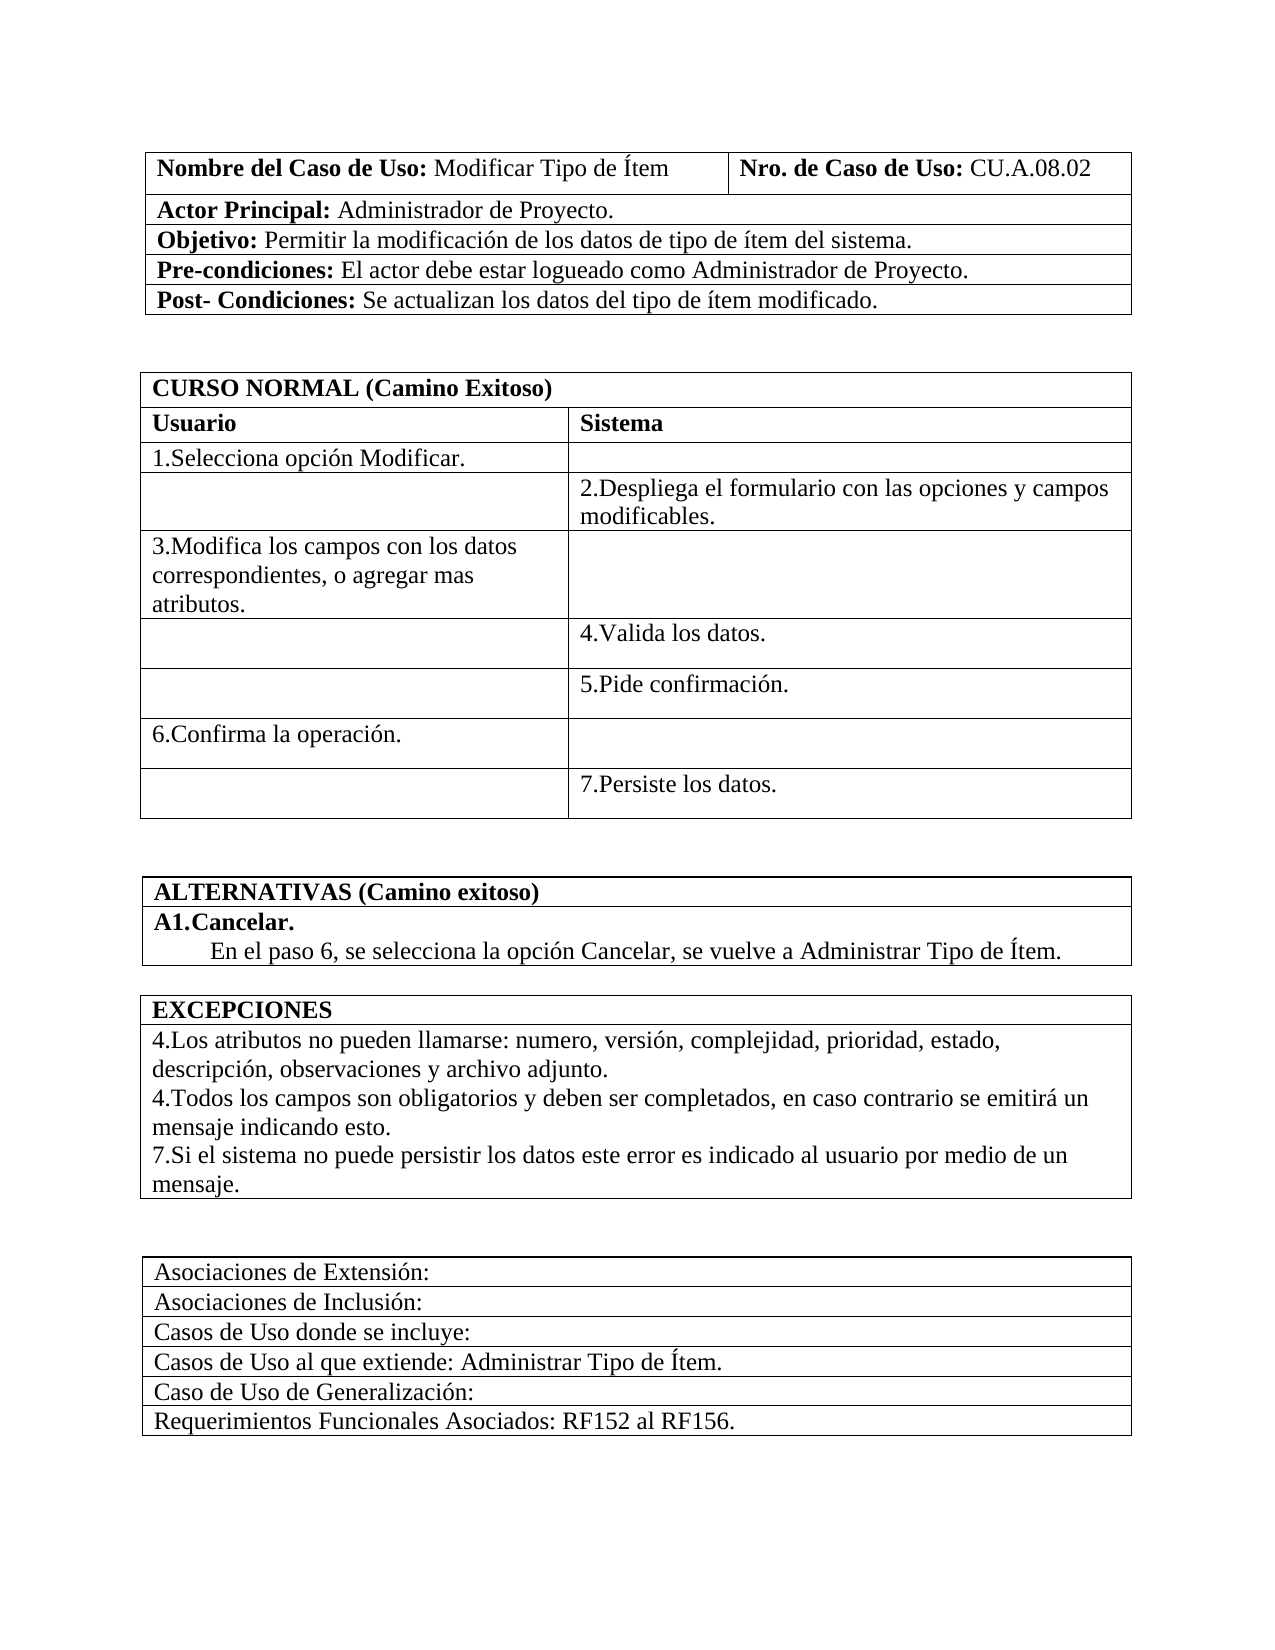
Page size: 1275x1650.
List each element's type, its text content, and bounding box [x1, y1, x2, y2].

table_cell Casos de Uso al que extiende: Administrar Tipo de Ítem. [143, 1347, 1131, 1376]
table_header Asociaciones de Extensión: [143, 1258, 1131, 1286]
table_cell 2.Despliega el formulario con las opciones y campos modificables. [569, 473, 1131, 530]
table_cell Objetivo: Permitir la modificación de los datos de tipo de ítem del sistema. [146, 225, 1131, 254]
table_cell Actor Principal: Administrador de Proyecto. [146, 195, 1131, 224]
table_cell 6.Confirma la operación. [141, 719, 568, 768]
table_cell 1.Selecciona opción Modificar. [141, 443, 568, 472]
table_cell [141, 669, 568, 718]
table_cell Post- Condiciones: Se actualizan los datos del tipo de ítem modificado. [146, 285, 1131, 313]
table_header EXCEPCIONES [141, 996, 1131, 1024]
table_cell [569, 719, 1131, 768]
table_cell 7.Persiste los datos. [569, 769, 1131, 818]
table_header ALTERNATIVAS (Camino exitoso) [143, 878, 1131, 906]
table_header Nro. de Caso de Uso: CU.A.08.02 [729, 153, 1131, 194]
table_cell Caso de Uso de Generalización: [143, 1377, 1131, 1405]
table_header CURSO NORMAL (Camino Exitoso) [141, 373, 1131, 407]
table_header Nombre del Caso de Uso: Modificar Tipo de Ítem [146, 153, 728, 194]
table_cell 5.Pide confirmación. [569, 669, 1131, 718]
table_cell Requerimientos Funcionales Asociados: RF152 al RF156. [143, 1406, 1131, 1435]
table_cell [141, 619, 568, 668]
table_cell [569, 531, 1131, 617]
table_cell Cancelar. En el paso 6, se selecciona la opción Cancelar, se vuelve a Administrar Tipo de Ítem. [143, 907, 1131, 965]
table_cell [141, 473, 568, 530]
table_cell [569, 443, 1131, 472]
table_cell 4.Valida los datos. [569, 619, 1131, 668]
table_cell 3.Modifica los campos con los datos correspondientes, o agregar mas atributos. [141, 531, 568, 617]
table_cell 4.Los atributos no pueden llamarse: numero, versión, complejidad, prioridad, estado, descripción, observaciones y archivo adjunto. 4.Todos los campos son obligatorios y deben ser completados, en caso contrario se emitirá un mensaje indicando esto. 7.Si el sistema no puede persistir los datos este error es indicado al usuario por medio de un mensaje. [141, 1025, 1131, 1198]
table_cell [141, 769, 568, 818]
table_cell Usuario [141, 408, 568, 442]
table_cell Asociaciones de Inclusión: [143, 1287, 1131, 1316]
table_cell Sistema [569, 408, 1131, 442]
table_cell Casos de Uso donde se incluye: [143, 1317, 1131, 1346]
table_cell Pre-condiciones: El actor debe estar logueado como Administrador de Proyecto. [146, 255, 1131, 284]
